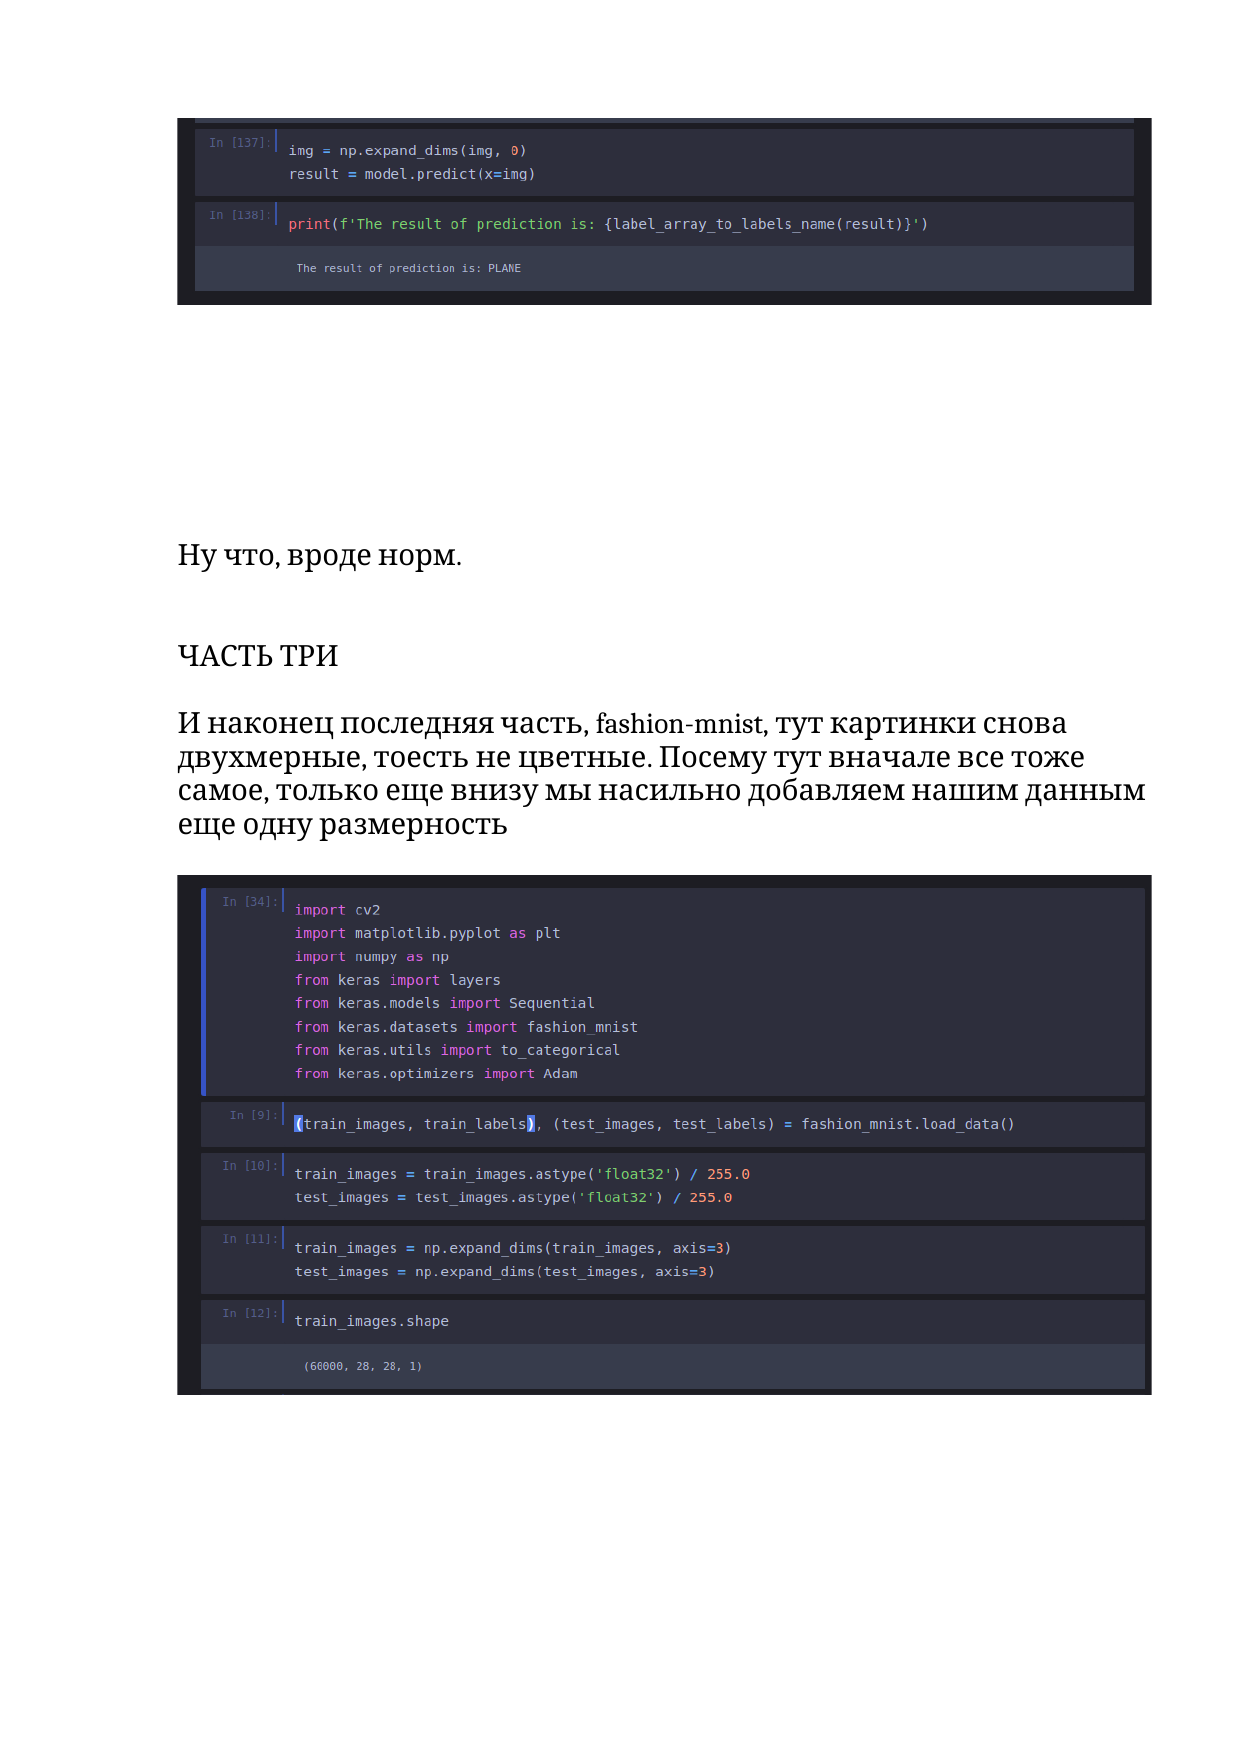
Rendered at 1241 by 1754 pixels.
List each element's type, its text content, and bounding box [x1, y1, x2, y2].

text И наконец последняя часть, fashion-mnist, тут картинки снова двухмерные, тоесть не цветные. Посему тут вначале все тоже самое, только еще внизу мы насильно добавляем нашим данным еще одну размерность [177, 707, 1152, 841]
picture [177, 118, 1152, 305]
text Ну что, вроде норм. [177, 539, 1152, 573]
picture [177, 875, 1152, 1395]
text ЧАСТЬ ТРИ [177, 640, 1152, 674]
